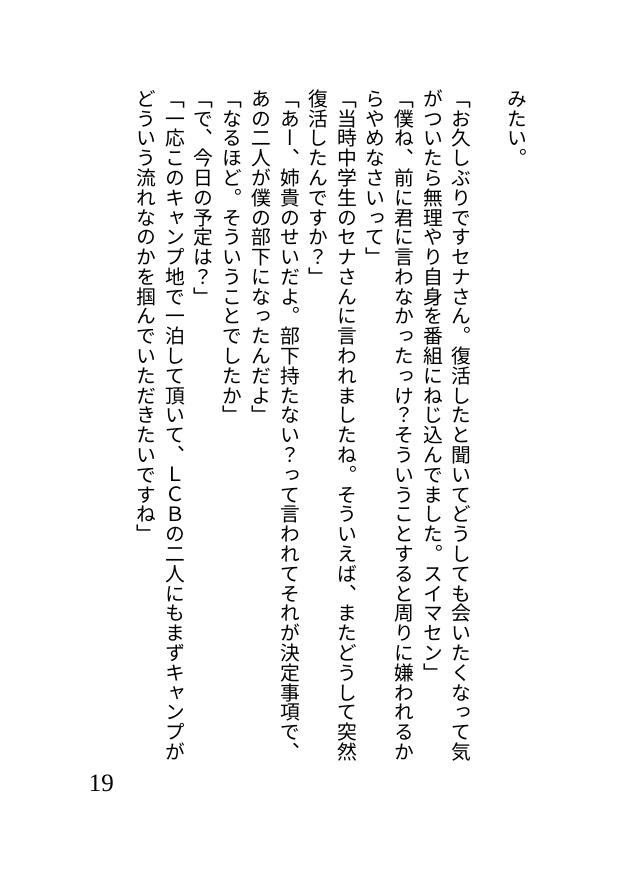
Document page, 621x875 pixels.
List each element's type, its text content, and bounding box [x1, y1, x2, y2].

text 「あー、姉貴のせいだよ。部下持たない？って言われてそれが決定事項で、あの二人が僕の部下になったんだよ」 [247, 88, 304, 768]
text 「僕ね、前に君に言わなかったっけ？そういうことすると周りに嫌われるからやめなさいって」 [361, 88, 419, 768]
text 「一応このキャンプ地で一泊して頂いて、ＬＣＢの二人にもまずキャンプがどういう流れなのかを掴んでいただきたいですね」 [132, 88, 189, 768]
text 葉月達のマネージャーの目の前にはなんか見たことある顔が居る…。とそんな事を考えながらマネージャーの方に歩いて行くと、向こうが僕に気付いたみたい。 [503, 88, 532, 768]
text 「当時中学生のセナさんに言われましたね。そういえば、またどうして突然復活したんですか？」 [304, 88, 361, 768]
text 「お久しぶりですセナさん。復活したと聞いてどうしても会いたくなって気がついたら無理やり自身を番組にねじ込んでました。スイマセン」 [419, 88, 476, 768]
text 「で、今日の予定は？」 [189, 88, 218, 768]
text 「なるほど。そういうことでしたか」 [218, 88, 247, 768]
